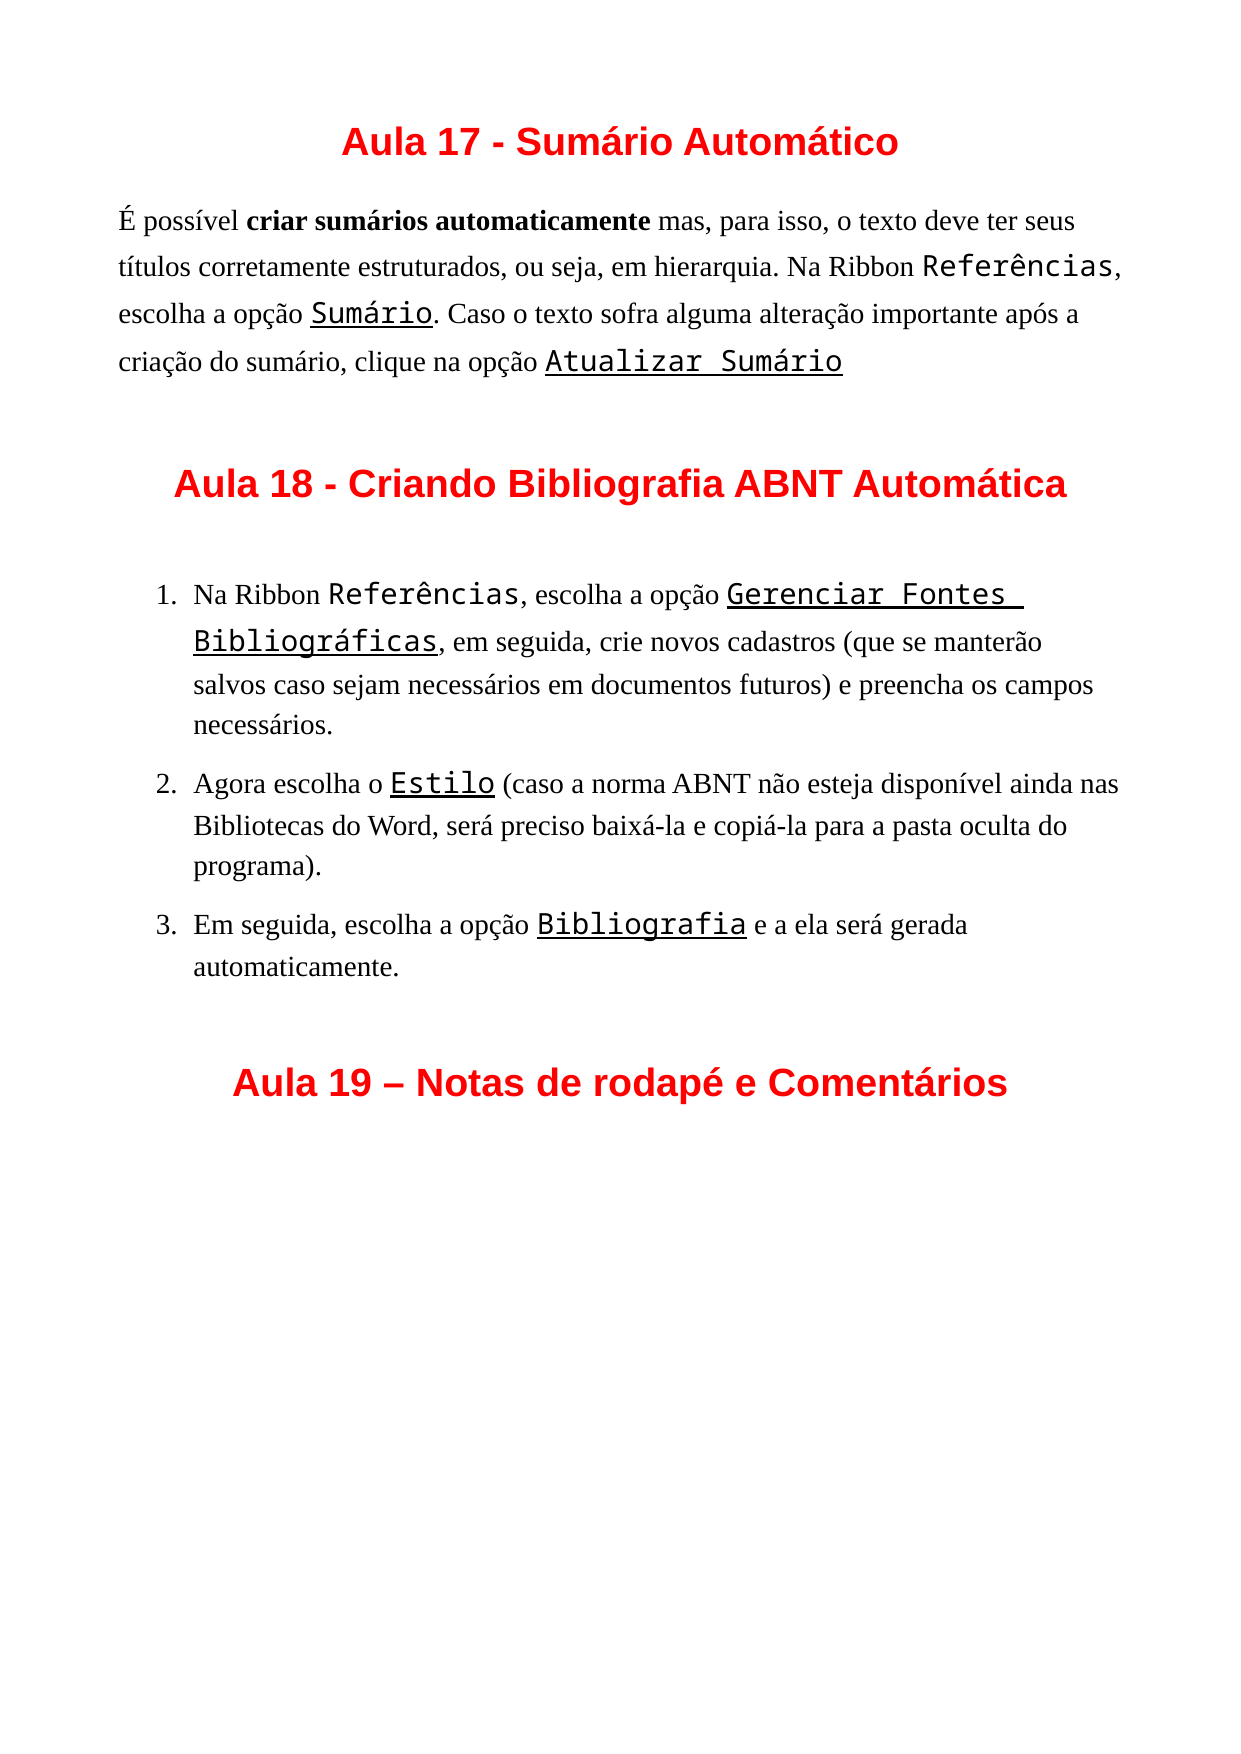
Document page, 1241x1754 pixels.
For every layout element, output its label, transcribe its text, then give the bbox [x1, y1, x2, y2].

list Agora escolha o Estilo (caso a norma ABNT não esteja disponível ainda nas Bibliotecas do Word, será preciso baixá-la e copiá-la para a pasta oculta do programa). [156, 762, 1122, 882]
subtitle Aula 17 - Sumário Automático [118, 118, 1122, 163]
list Em seguida, escolha a opção Bibliografia e a ela será gerada automaticamente. [156, 903, 1122, 983]
subtitle Aula 18 - Criando Bibliografia ABNT Automática [118, 460, 1122, 506]
list Na Ribbon Referências, escolha a opção Gerenciar Fontes Bibliográficas, em seguida, crie novos cadastros (que se manterão salvos caso sejam necessários em documentos futuros) e preencha os campos necessários. [156, 573, 1122, 741]
text É possível criar sumários automaticamente mas, para isso, o texto deve ter seus títulos corretamente estruturados, ou seja, em hierarquia. Na Ribbon Referências, escolha a opção Sumário. Caso o texto sofra alguma alteração importante após a criação do sumário, clique na opção Atualizar Sumário [118, 203, 1122, 380]
subtitle Aula 19 – Notas de rodapé e Comentários [118, 1059, 1122, 1104]
